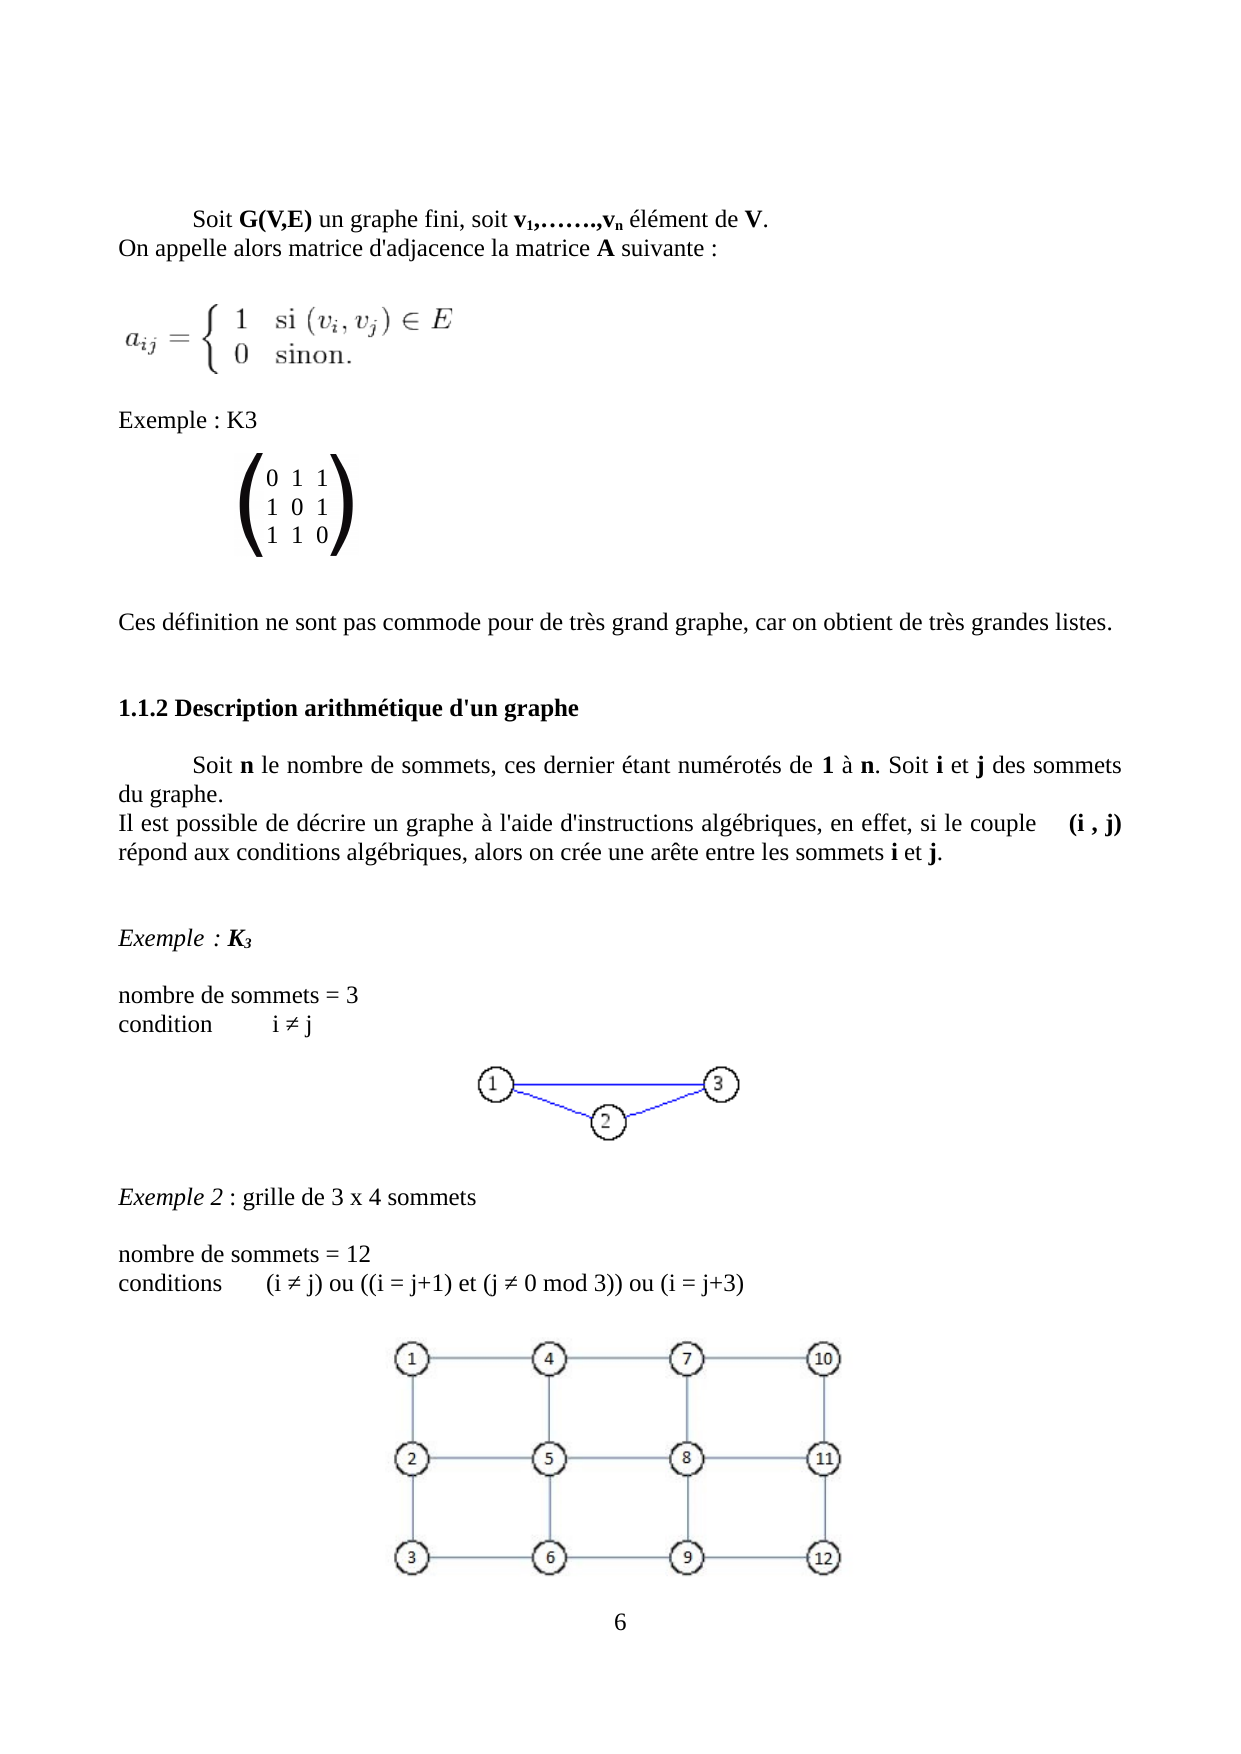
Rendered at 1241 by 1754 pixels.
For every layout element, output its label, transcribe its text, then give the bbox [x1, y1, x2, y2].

text 1 1 0 [264, 521, 329, 549]
text Exemple : K3 [118, 406, 1122, 434]
text condition i ≠ j [118, 1009, 1122, 1038]
text 1.1.2 Description arithmétique d'un graphe [118, 693, 1122, 722]
picture [469, 1059, 749, 1147]
text [359, 463, 1122, 492]
text 1 0 1 [264, 492, 329, 521]
text nombre de sommets = 12 [118, 1239, 1122, 1268]
text [359, 521, 1122, 549]
text Exemple 2 : grille de 3 x 4 sommets [118, 1182, 1122, 1211]
text [118, 463, 233, 492]
text 0 1 1 [264, 463, 329, 492]
text nombre de sommets = 3 [118, 981, 1122, 1009]
picture [233, 453, 264, 557]
picture [125, 304, 453, 374]
text Il est possible de décrire un graphe à l'aide d'instructions algébriques, en effet, si le couple (i , j) répond aux conditions algébriques, alors on crée une arête entre les sommets i et j. [118, 808, 1122, 866]
text conditions (i ≠ j) ou ((i = j+1) et (j ≠ 0 mod 3)) ou (i = j+3) [118, 1268, 1122, 1297]
text On appelle alors matrice d'adjacence la matrice A suivante : [118, 233, 1122, 262]
text Ces définition ne sont pas commode pour de très grand graphe, car on obtient de très grandes listes. [118, 607, 1122, 636]
text [359, 492, 1122, 521]
text [118, 521, 233, 549]
text Exemple : K3 [118, 923, 1122, 952]
picture [329, 454, 359, 556]
picture [376, 1327, 865, 1597]
text Soit n le nombre de sommets, ces dernier étant numérotés de 1 à n. Soit i et j des sommets du graphe. [118, 751, 1122, 808]
text Soit G(V,E) un graphe fini, soit v1,…….,vn élément de V. [118, 204, 1122, 233]
text [118, 492, 233, 521]
